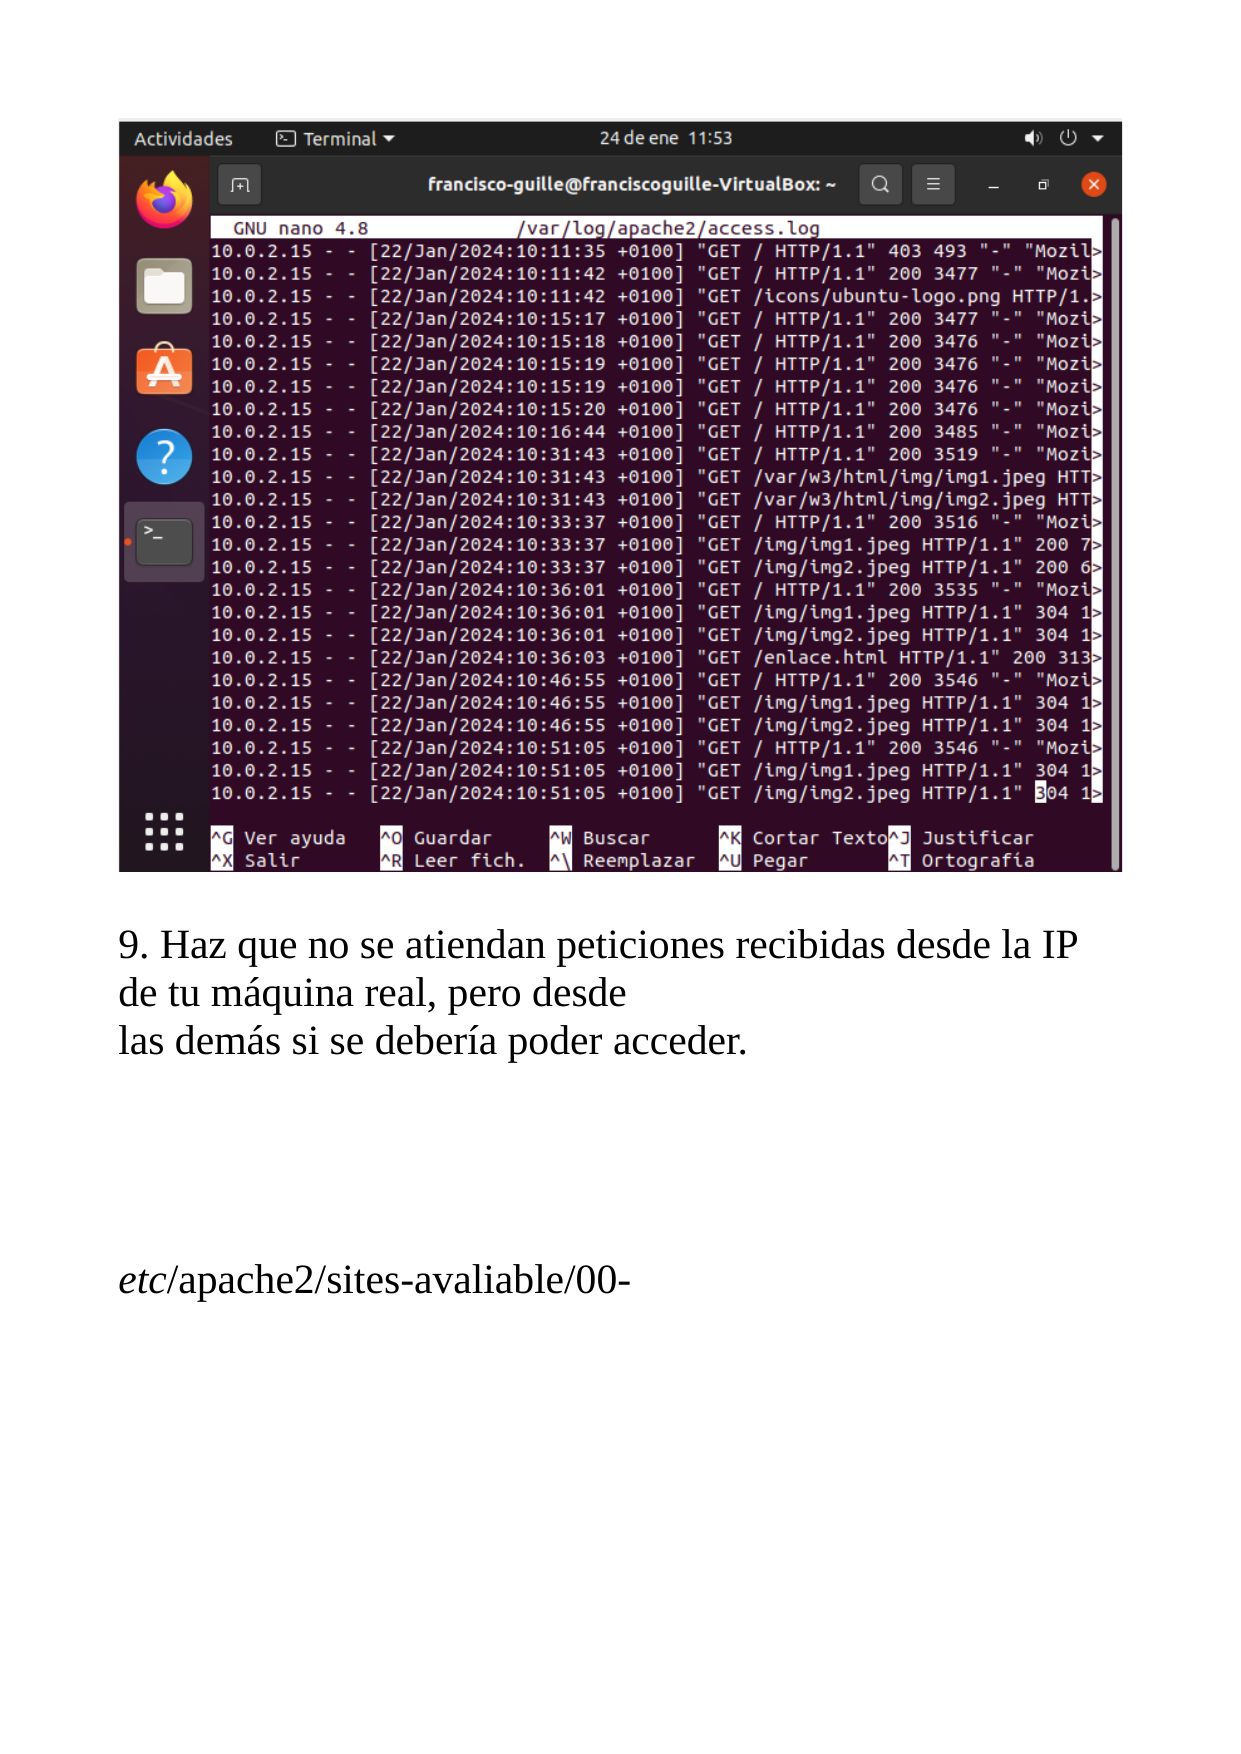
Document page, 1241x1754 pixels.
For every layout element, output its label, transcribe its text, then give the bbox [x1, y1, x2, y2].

text etc/apache2/sites-avaliable/00- [118, 1255, 1122, 1303]
text 9. Haz que no se atiendan peticiones recibidas desde la IP de tu máquina real, pero desde [118, 919, 1122, 1015]
text las demás si se debería poder acceder. [118, 1015, 1122, 1063]
picture [118, 118, 1123, 872]
